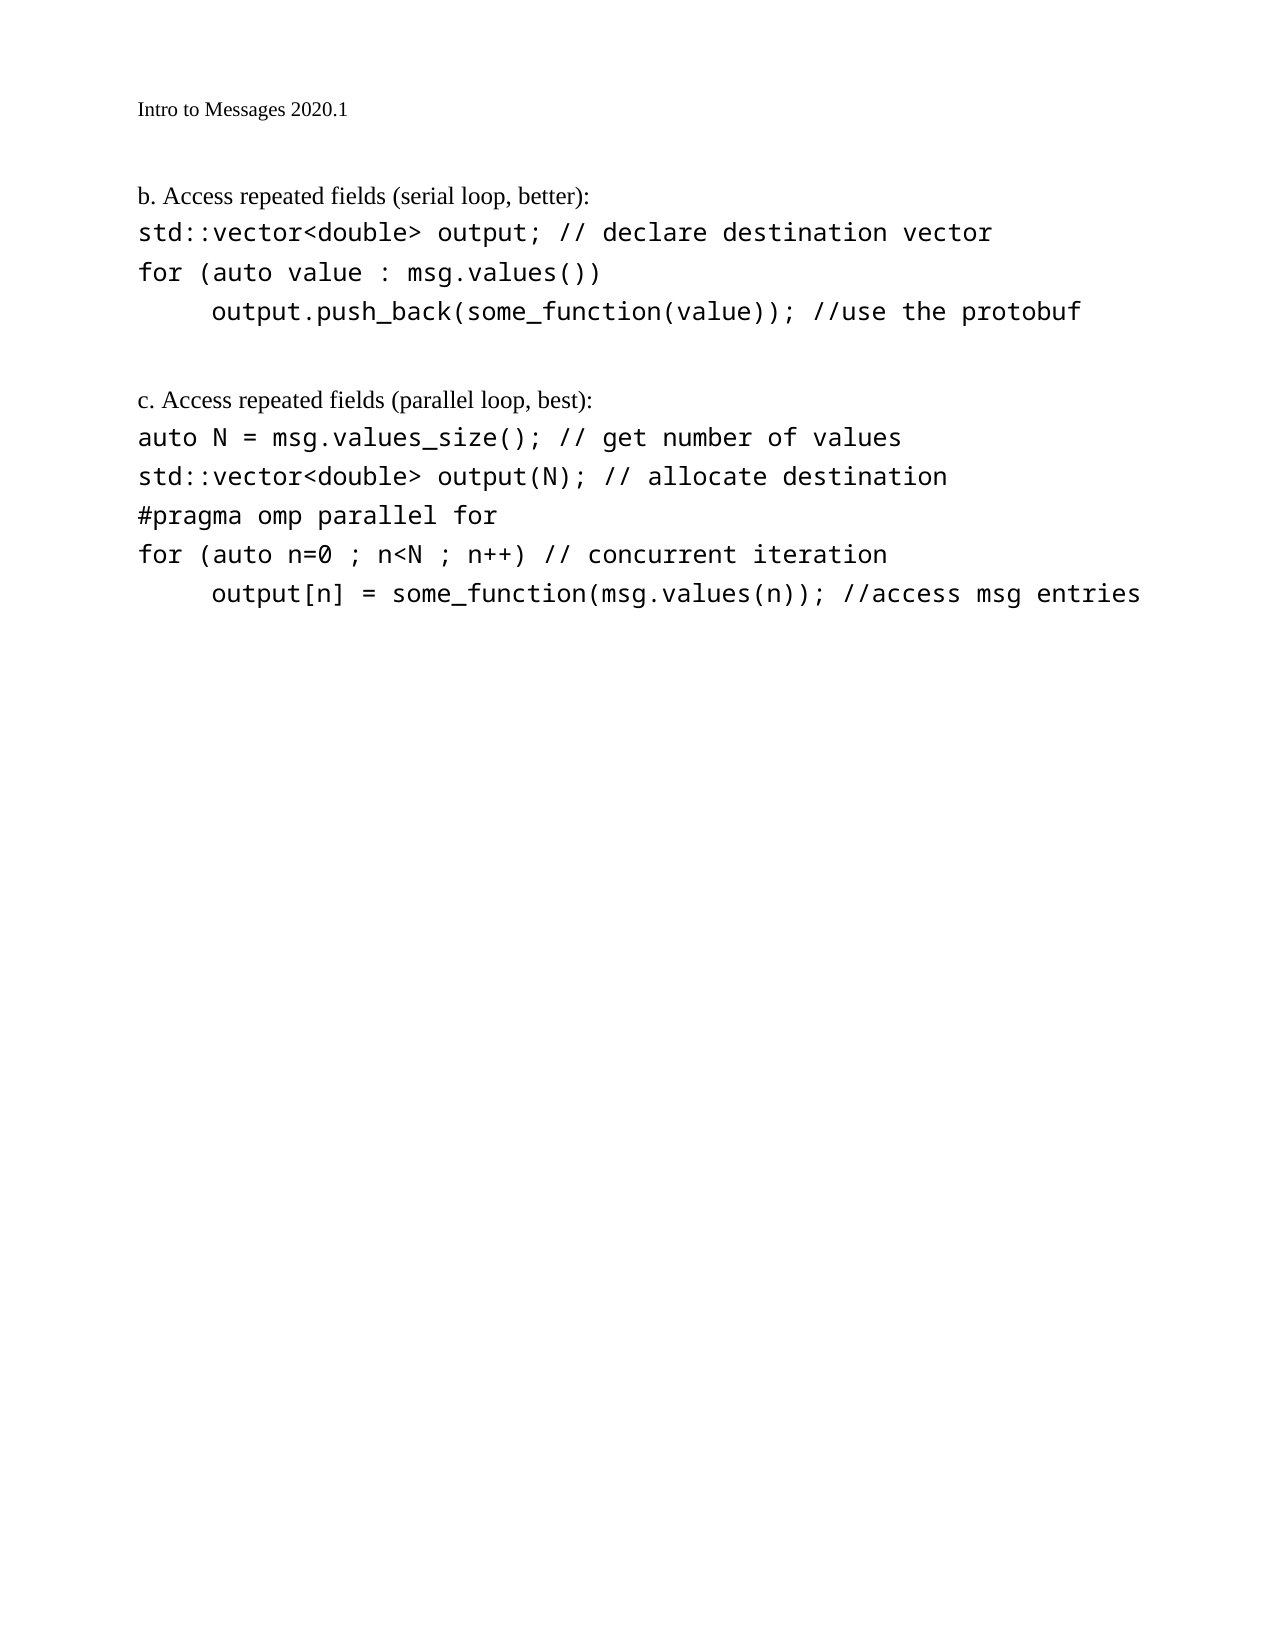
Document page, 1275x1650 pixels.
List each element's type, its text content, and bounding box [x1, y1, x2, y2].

text b. Access repeated fields (serial loop, better): std::vector<double> output; // declare destination vector for (auto value : msg.values()) output.push_back(some_function(value)); //use the protobuf [137, 181, 1150, 327]
text c. Access repeated fields (parallel loop, best): auto N = msg.values_size(); // get number of values std::vector<double> output(N); // allocate destination #pragma omp parallel for for (auto n=0 ; n<N ; n++) // concurrent iteration output[n] = some_function(msg.values(n)); //access msg entries [137, 347, 1150, 610]
